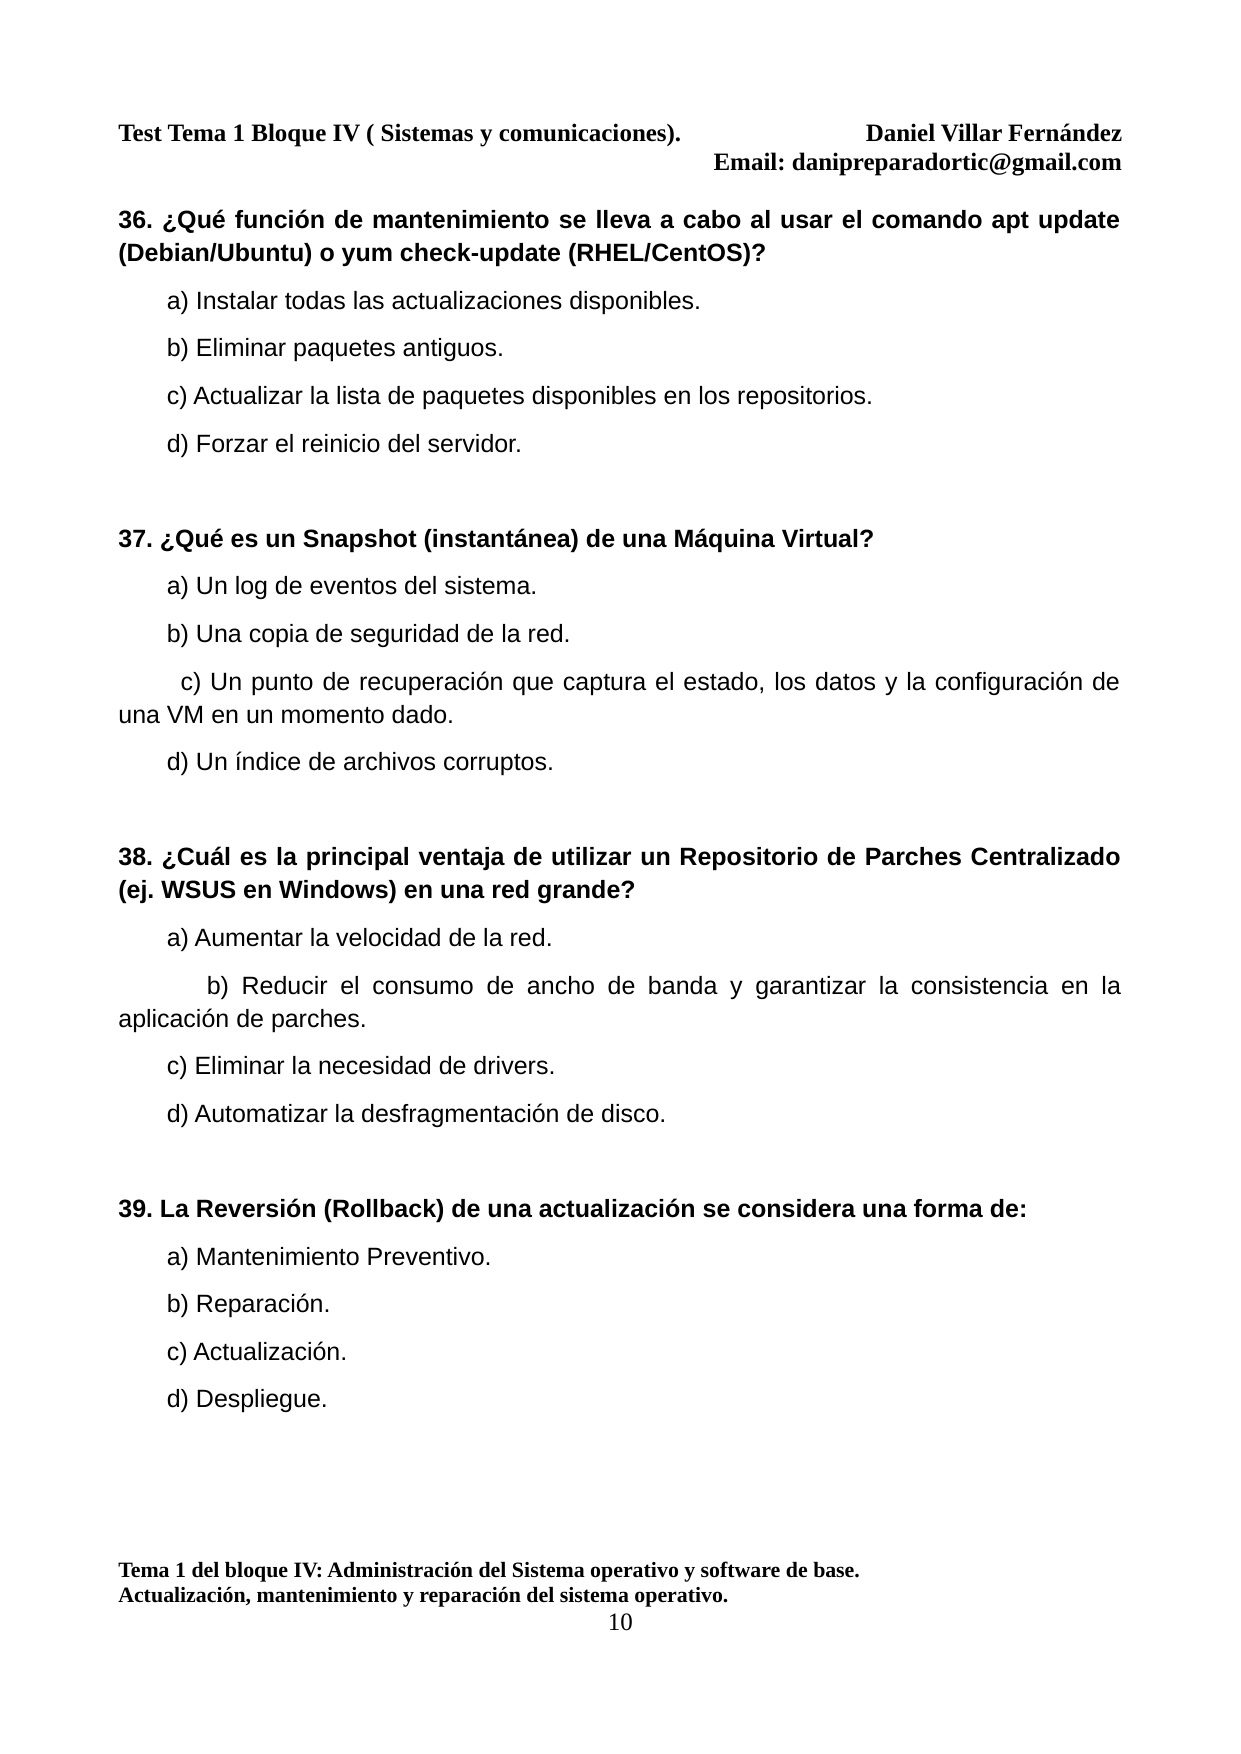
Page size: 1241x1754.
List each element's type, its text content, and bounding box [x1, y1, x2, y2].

text c) Eliminar la necesidad de drivers. [118, 1051, 1122, 1080]
text 37. ¿Qué es un Snapshot (instantánea) de una Máquina Virtual? [118, 524, 1122, 552]
text d) Despliegue. [118, 1384, 1122, 1413]
text b) Una copia de seguridad de la red. [118, 619, 1122, 648]
text d) Forzar el reinicio del servidor. [118, 428, 1122, 457]
text c) Actualizar la lista de paquetes disponibles en los repositorios. [118, 381, 1122, 410]
text d) Un índice de archivos corruptos. [118, 747, 1122, 776]
text 38. ¿Cuál es la principal ventaja de utilizar un Repositorio de Parches Centralizado (ej. WSUS en Windows) en una red grande? [118, 842, 1122, 904]
text a) Instalar todas las actualizaciones disponibles. [118, 286, 1122, 314]
text b) Reparación. [118, 1289, 1122, 1318]
text a) Mantenimiento Preventivo. [118, 1242, 1122, 1270]
text b) Eliminar paquetes antiguos. [118, 333, 1122, 362]
text 39. La Reversión (Rollback) de una actualización se considera una forma de: [118, 1194, 1122, 1223]
text a) Aumentar la velocidad de la red. [118, 923, 1122, 952]
text b) Reducir el consumo de ancho de banda y garantizar la consistencia en la aplicación de parches. [118, 971, 1122, 1032]
text d) Automatizar la desfragmentación de disco. [118, 1099, 1122, 1128]
text c) Un punto de recuperación que captura el estado, los datos y la configuración de una VM en un momento dado. [118, 667, 1122, 728]
text 36. ¿Qué función de mantenimiento se lleva a cabo al usar el comando apt update (Debian/Ubuntu) o yum check-update (RHEL/CentOS)? [118, 205, 1122, 267]
text a) Un log de eventos del sistema. [118, 571, 1122, 600]
text c) Actualización. [118, 1337, 1122, 1366]
